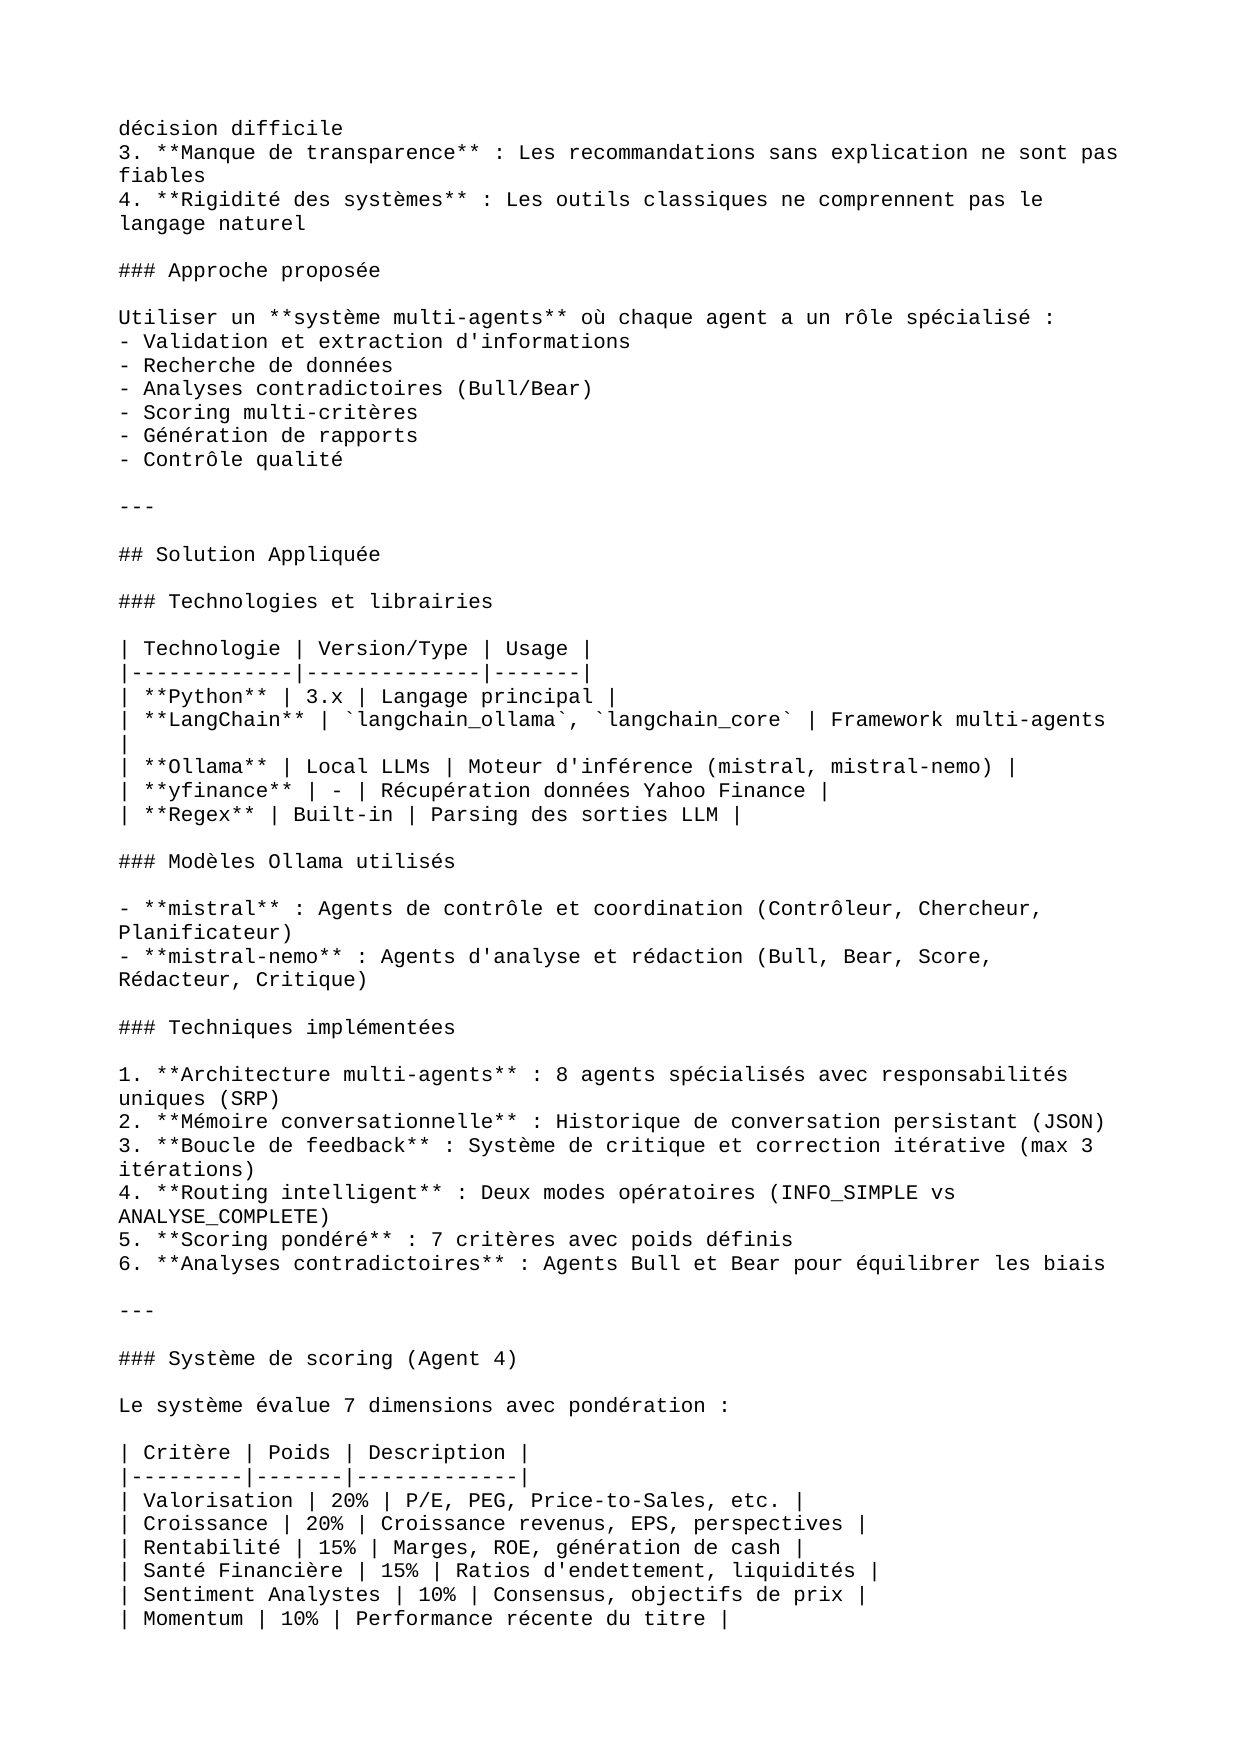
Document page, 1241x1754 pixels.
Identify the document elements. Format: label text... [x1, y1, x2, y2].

text | Rentabilité | 15% | Marges, ROE, génération de cash | [118, 1537, 1122, 1561]
text 4. **Rigidité des systèmes** : Les outils classiques ne comprennent pas le langage naturel [118, 189, 1122, 236]
text - **mistral** : Agents de contrôle et coordination (Contrôleur, Chercheur, Planificateur) [118, 898, 1122, 946]
text - Contrôle qualité [118, 449, 1122, 473]
text - Génération de rapports [118, 426, 1122, 449]
text - **mistral-nemo** : Agents d'analyse et rédaction (Bull, Bear, Score, Rédacteur, Critique) [118, 946, 1122, 993]
text - Scoring multi-critères [118, 402, 1122, 426]
text | Valorisation | 20% | P/E, PEG, Price-to-Sales, etc. | [118, 1489, 1122, 1513]
text 2. **Mémoire conversationnelle** : Historique de conversation persistant (JSON) [118, 1111, 1122, 1135]
text Le système évalue 7 dimensions avec pondération : [118, 1395, 1122, 1419]
text - Analyses contradictoires (Bull/Bear) [118, 378, 1122, 402]
text | Santé Financière | 15% | Ratios d'endettement, liquidités | [118, 1561, 1122, 1584]
text 3. **Boucle de feedback** : Système de critique et correction itérative (max 3 itérations) [118, 1135, 1122, 1182]
text ### Système de scoring (Agent 4) [118, 1348, 1122, 1371]
text 1. **Architecture multi-agents** : 8 agents spécialisés avec responsabilités uniques (SRP) [118, 1064, 1122, 1111]
text 3. **Manque de transparence** : Les recommandations sans explication ne sont pas fiables [118, 142, 1122, 189]
text | Technologie | Version/Type | Usage | [118, 638, 1122, 662]
text --- [118, 496, 1122, 520]
text | **yfinance** | - | Récupération données Yahoo Finance | [118, 780, 1122, 804]
text ### Modèles Ollama utilisés [118, 851, 1122, 875]
text 6. **Analyses contradictoires** : Agents Bull et Bear pour équilibrer les biais [118, 1253, 1122, 1277]
text |---------|-------|-------------| [118, 1466, 1122, 1489]
text | Critère | Poids | Description | [118, 1442, 1122, 1466]
text - Validation et extraction d'informations [118, 331, 1122, 354]
text ## Solution Appliquée [118, 544, 1122, 567]
text | Croissance | 20% | Croissance revenus, EPS, perspectives | [118, 1513, 1122, 1537]
text ### Technologies et librairies [118, 591, 1122, 615]
text | **Ollama** | Local LLMs | Moteur d'inférence (mistral, mistral-nemo) | [118, 757, 1122, 780]
text 5. **Scoring pondéré** : 7 critères avec poids définis [118, 1229, 1122, 1253]
text 4. **Routing intelligent** : Deux modes opératoires (INFO_SIMPLE vs ANALYSE_COMPLETE) [118, 1182, 1122, 1229]
text Utiliser un **système multi-agents** où chaque agent a un rôle spécialisé : [118, 307, 1122, 331]
text --- [118, 1300, 1122, 1324]
text | **LangChain** | `langchain_ollama`, `langchain_core` | Framework multi-agents | [118, 709, 1122, 757]
text ### Approche proposée [118, 260, 1122, 284]
text | **Regex** | Built-in | Parsing des sorties LLM | [118, 804, 1122, 827]
text décision difficile [118, 118, 1122, 142]
text ### Techniques implémentées [118, 1017, 1122, 1040]
text | Sentiment Analystes | 10% | Consensus, objectifs de prix | [118, 1584, 1122, 1608]
text |-------------|--------------|-------| [118, 662, 1122, 686]
text - Recherche de données [118, 354, 1122, 378]
text | Momentum | 10% | Performance récente du titre | [118, 1608, 1122, 1631]
text | **Python** | 3.x | Langage principal | [118, 686, 1122, 709]
